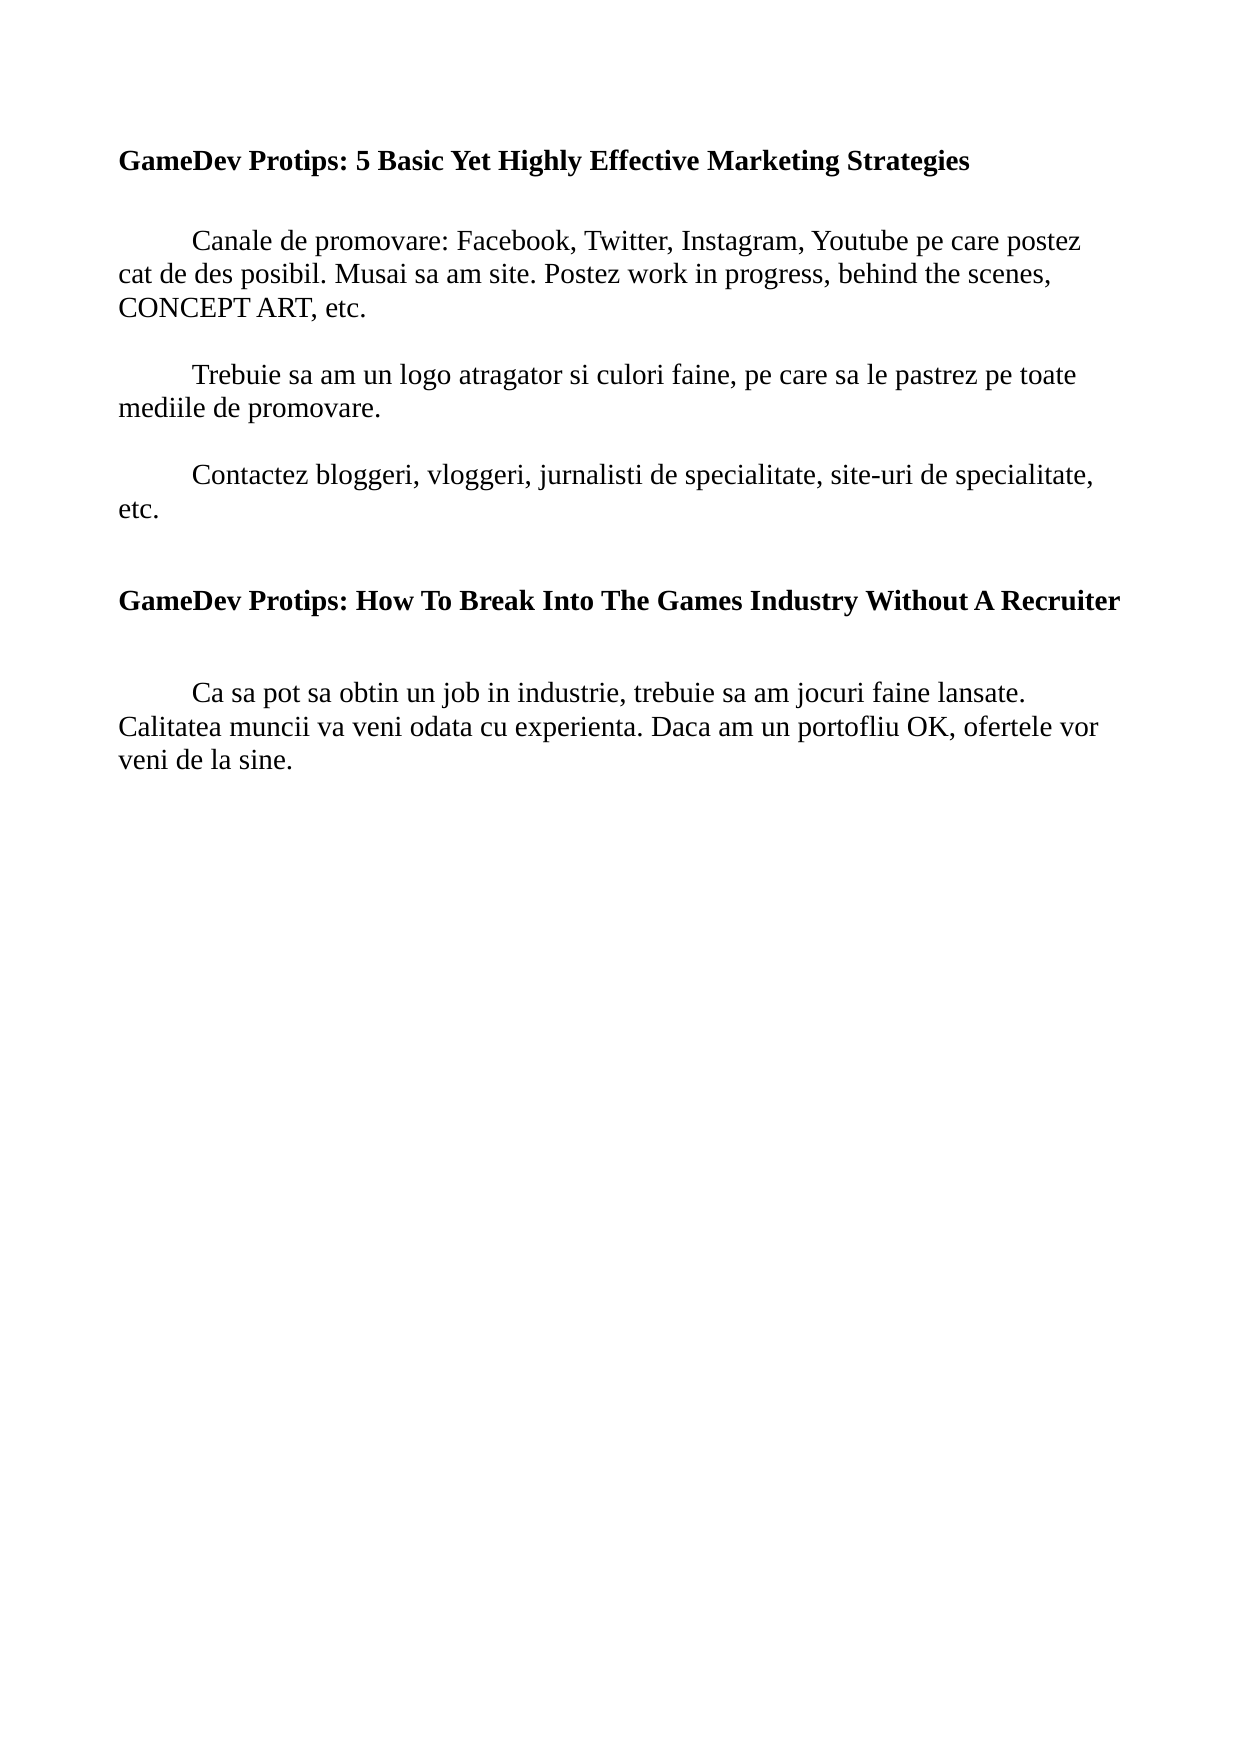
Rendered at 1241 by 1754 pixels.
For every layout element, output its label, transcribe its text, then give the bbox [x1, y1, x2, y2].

subtitle GameDev Protips: How To Break Into The Games Industry Without A Recruiter [118, 583, 1122, 617]
text Ca sa pot sa obtin un job in industrie, trebuie sa am jocuri faine lansate. Calitatea muncii va veni odata cu experienta. Daca am un portofliu OK, ofertele vor veni de la sine. [118, 675, 1122, 776]
subtitle GameDev Protips: 5 Basic Yet Highly Effective Marketing Strategies [118, 143, 1122, 177]
text Trebuie sa am un logo atragator si culori faine, pe care sa le pastrez pe toate mediile de promovare. [118, 357, 1122, 424]
text Contactez bloggeri, vloggeri, jurnalisti de specialitate, site-uri de specialitate, etc. [118, 457, 1122, 524]
text Canale de promovare: Facebook, Twitter, Instagram, Youtube pe care postez cat de des posibil. Musai sa am site. Postez work in progress, behind the scenes, CONCEPT ART, etc. [118, 223, 1122, 323]
